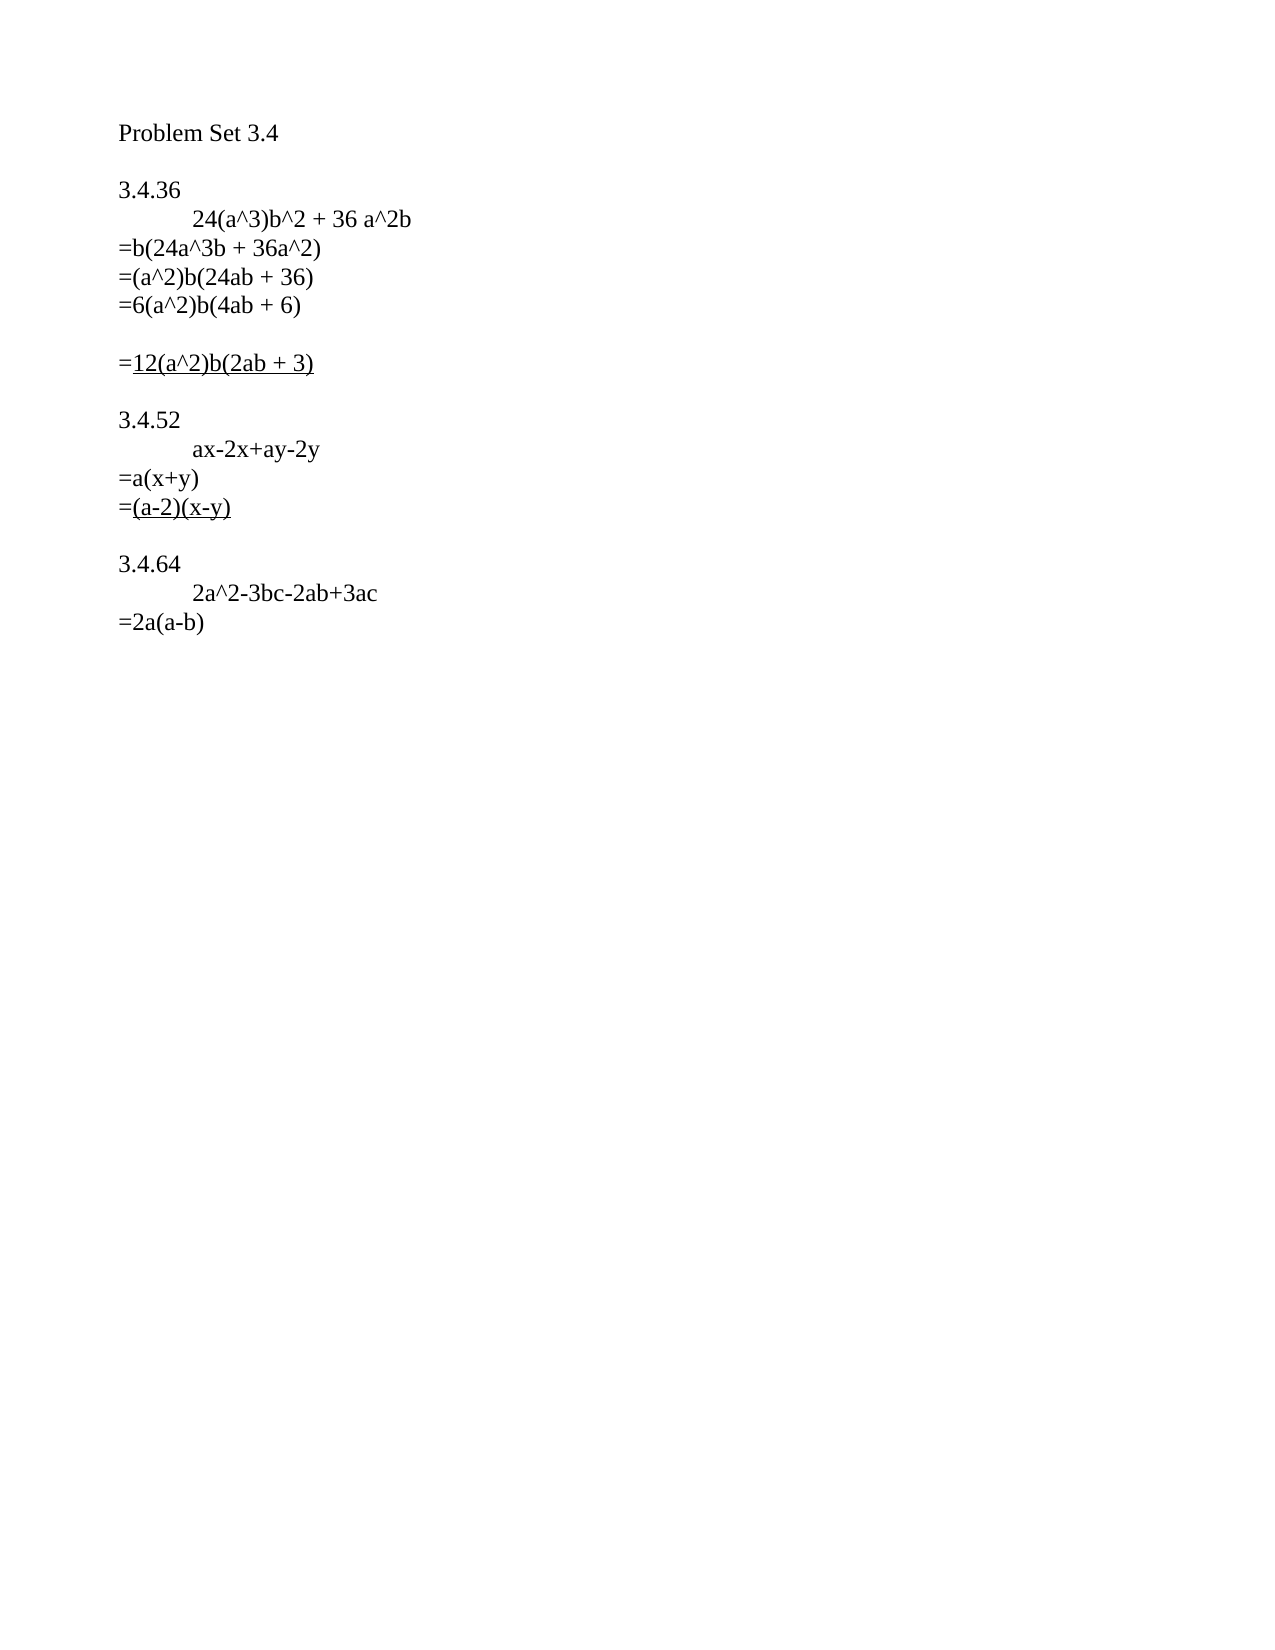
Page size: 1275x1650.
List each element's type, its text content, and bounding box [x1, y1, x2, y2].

text Problem Set 3.4 [118, 118, 1157, 147]
text =6(a^2)b(4ab + 6) [118, 291, 1157, 319]
text =(a-2)(x-y) [118, 492, 1157, 521]
text ax-2x+ay-2y [118, 434, 1157, 463]
text 2a^2-3bc-2ab+3ac [118, 578, 1157, 607]
text 3.4.36 [118, 176, 1157, 204]
text =12(a^2)b(2ab + 3) [118, 348, 1157, 377]
text 3.4.64 [118, 549, 1157, 578]
text =(a^2)b(24ab + 36) [118, 262, 1157, 291]
text =b(24a^3b + 36a^2) [118, 233, 1157, 262]
text 3.4.52 [118, 406, 1157, 434]
text 24(a^3)b^2 + 36 a^2b [118, 204, 1157, 233]
text =a(x+y) [118, 463, 1157, 492]
text =2a(a-b) [118, 607, 1157, 636]
